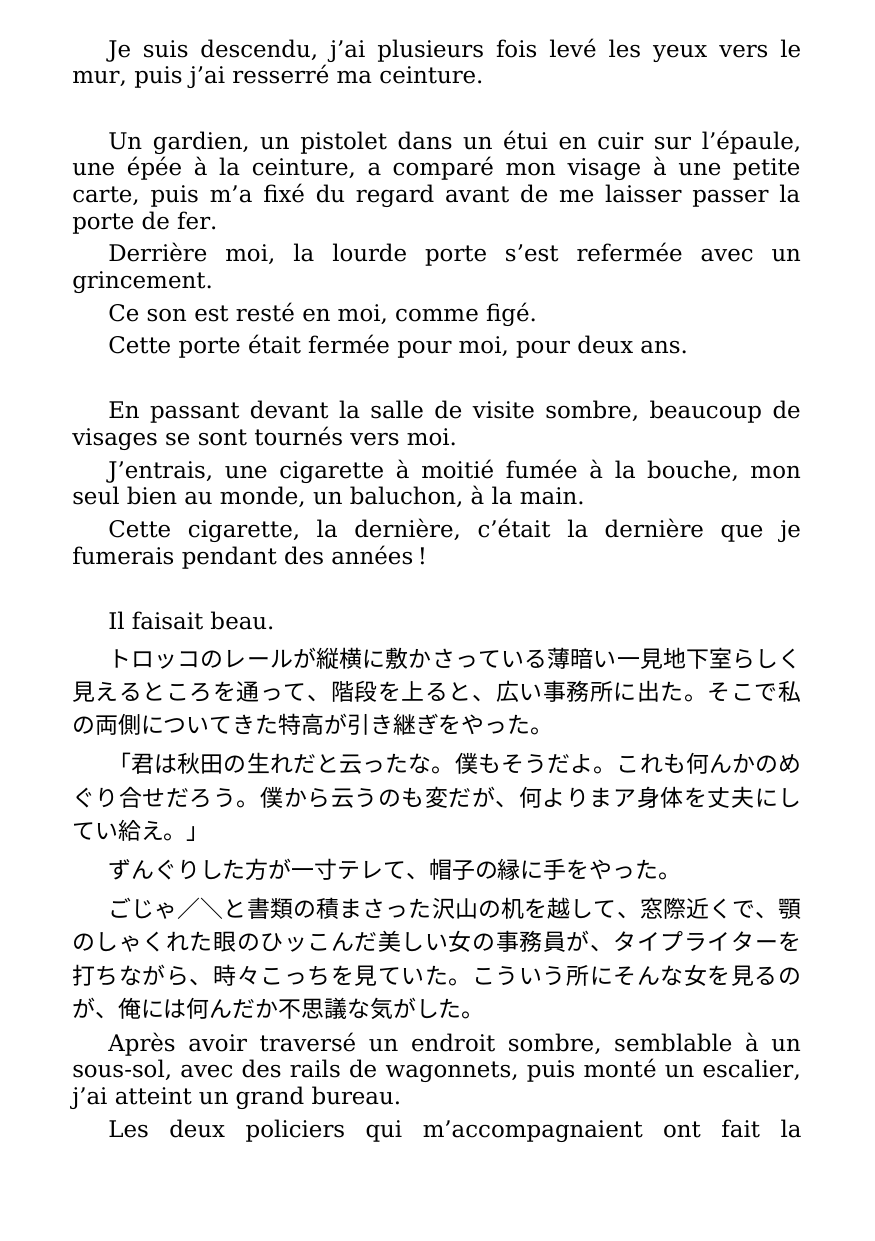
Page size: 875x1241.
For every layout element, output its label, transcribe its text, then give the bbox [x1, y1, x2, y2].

text Il faisait beau. [72, 608, 802, 635]
text 「君は秋田の生れだと云ったな。僕もそうだよ。これも何んかのめぐり合せだろう。僕から云うのも変だが、何よりまア身体を丈夫にしてい給え。」 [72, 746, 802, 846]
text Cette cigarette, la dernière, c’était la dernière que je fumerais pendant des années ! [72, 516, 802, 569]
text Ce son est resté en moi, comme figé. [72, 300, 802, 326]
text Les deux policiers qui m’accompagnaient ont fait la [72, 1116, 802, 1142]
text Cette porte était fermée pour moi, pour deux ans. [72, 332, 802, 359]
text ずんぐりした方が一寸テレて、帽子の縁に手をやった。 [72, 852, 802, 885]
text Après avoir traversé un endroit sombre, semblable à un sous-sol, avec des rails de wagonnets, puis monté un escalier, j’ai atteint un grand bureau. [72, 1030, 802, 1110]
text J’entrais, une cigarette à moitié fumée à la bouche, mon seul bien au monde, un baluchon, à la main. [72, 457, 802, 510]
text Je suis descendu, j’ai plusieurs fois levé les yeux vers le mur, puis j’ai resserré ma ceinture. [72, 36, 802, 89]
text Derrière moi, la lourde porte s’est refermée avec un grincement. [72, 241, 802, 294]
text トロッコのレールが縦横に敷かさっている薄暗い一見地下室らしく見えるところを通って、階段を上ると、広い事務所に出た。そこで私の両側についてきた特高が引き継ぎをやった。 [72, 641, 802, 740]
text ごじゃ／＼と書類の積まさった沢山の机を越して、窓際近くで、顎のしゃくれた眼のひッこんだ美しい女の事務員が、タイプライターを打ちながら、時々こっちを見ていた。こういう所にそんな女を見るのが、俺には何んだか不思議な気がした。 [72, 891, 802, 1024]
text En passant devant la salle de visite sombre, beaucoup de visages se sont tournés vers moi. [72, 398, 802, 451]
text Un gardien, un pistolet dans un étui en cuir sur l’épaule, une épée à la ceinture, a comparé mon visage à une petite carte, puis m’a fixé du regard avant de me laisser passer la porte de fer. [72, 128, 802, 234]
